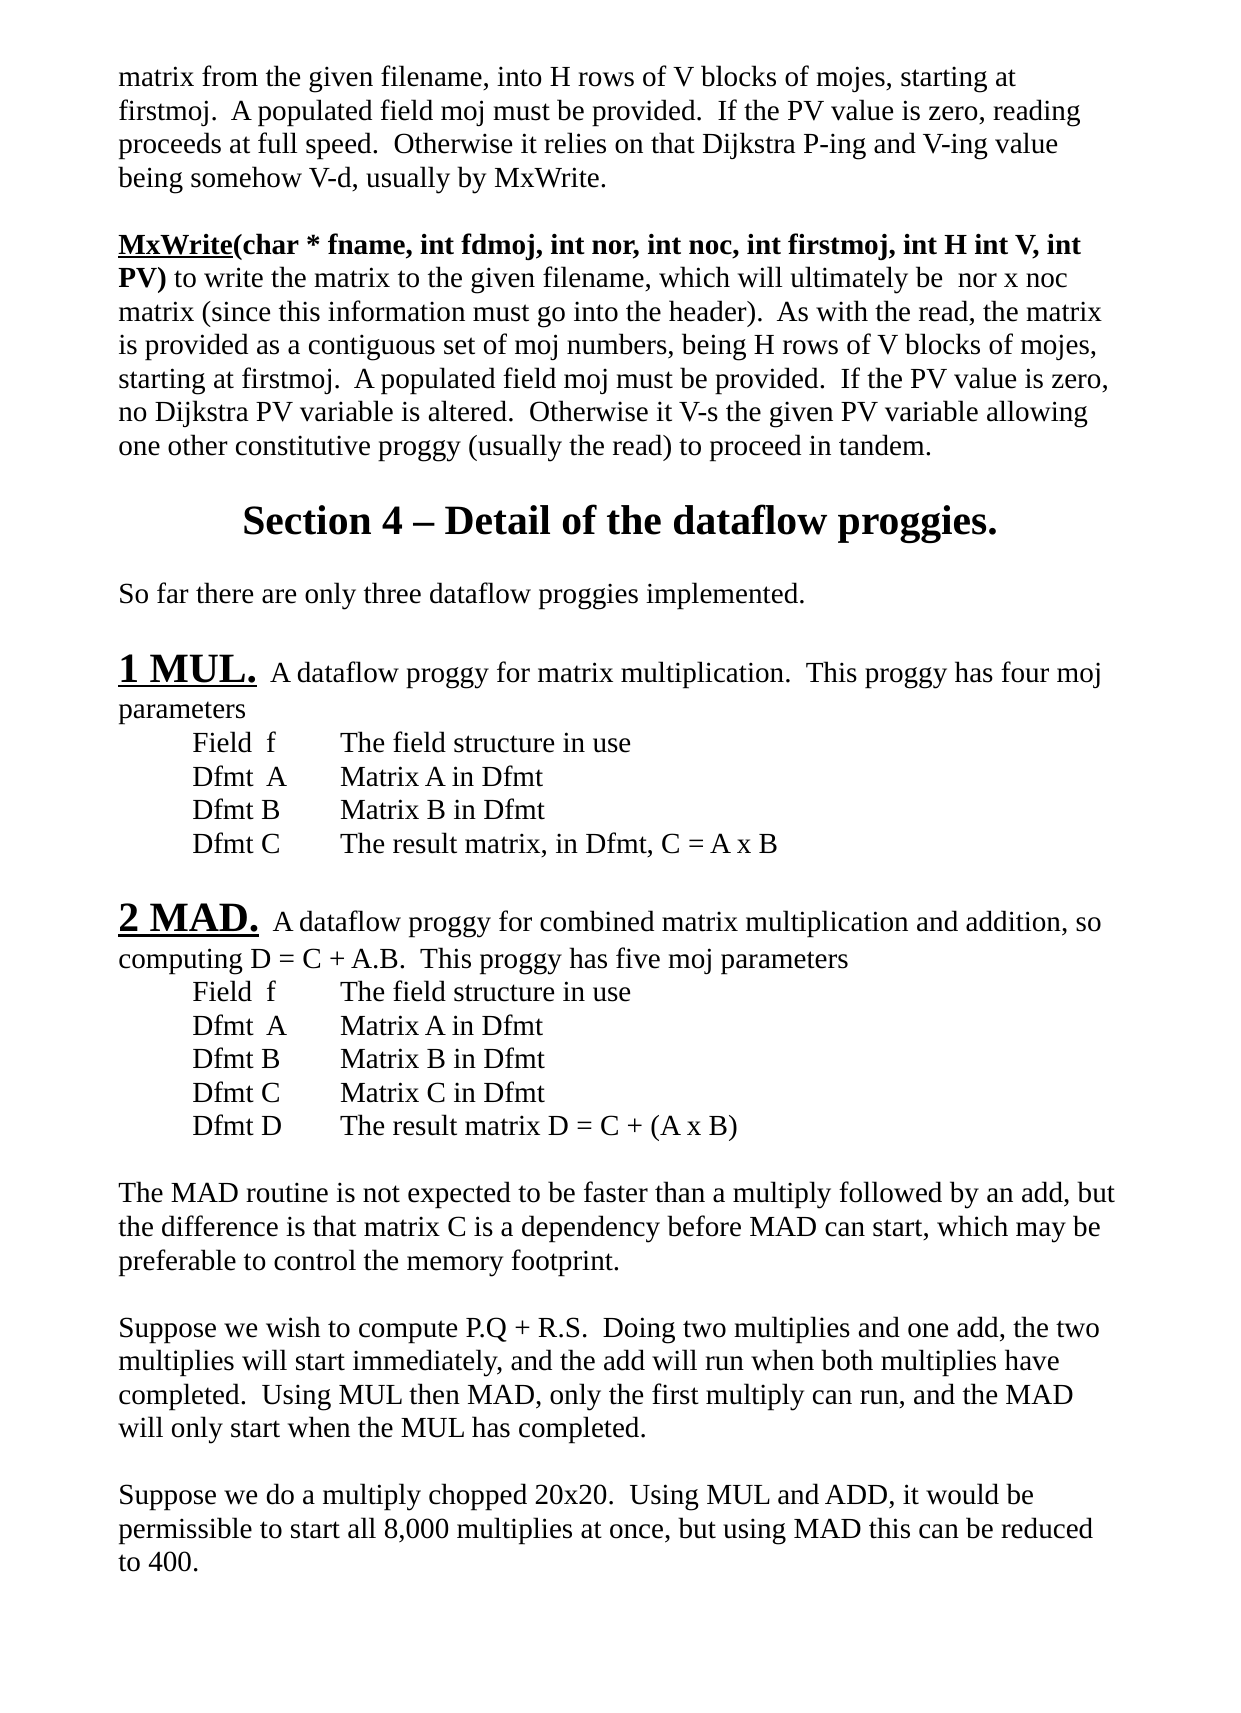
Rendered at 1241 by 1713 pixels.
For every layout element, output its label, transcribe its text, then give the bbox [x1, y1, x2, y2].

text Dfmt A Matrix A in Dfmt [118, 759, 1122, 792]
text Dfmt B Matrix B in Dfmt [118, 792, 1122, 826]
text Section 4 – Detail of the dataflow proggies. [118, 495, 1122, 543]
text Dfmt B Matrix B in Dfmt [118, 1041, 1122, 1075]
text matrix from the given filename, into H rows of V blocks of mojes, starting at firstmoj. A populated field moj must be provided. If the PV value is zero, reading proceeds at full speed. Otherwise it relies on that Dijkstra P-ing and V-ing value being somehow V-d, usually by MxWrite. [118, 59, 1122, 193]
text Suppose we do a multiply chopped 20x20. Using MUL and ADD, it would be permissible to start all 8,000 multiplies at once, but using MAD this can be reduced to 400. [118, 1477, 1122, 1578]
text So far there are only three dataflow proggies implemented. [118, 577, 1122, 610]
text 2 MAD. A dataflow proggy for combined matrix multiplication and addition, so computing D = C + A.B. This proggy has five moj parameters [118, 893, 1122, 974]
text MxWrite(char * fname, int fdmoj, int nor, int noc, int firstmoj, int H int V, int PV) to write the matrix to the given filename, which will ultimately be nor x noc matrix (since this information must go into the header). As with the read, the matrix is provided as a contiguous set of moj numbers, being H rows of V blocks of mojes, starting at firstmoj. A populated field moj must be provided. If the PV value is zero, no Dijkstra PV variable is altered. Otherwise it V-s the given PV variable allowing one other constitutive proggy (usually the read) to proceed in tandem. [118, 227, 1122, 462]
text Suppose we wish to compute P.Q + R.S. Doing two multiplies and one add, the two multiplies will start immediately, and the add will run when both multiplies have completed. Using MUL then MAD, only the first multiply can run, and the MAD will only start when the MUL has completed. [118, 1310, 1122, 1444]
text Dfmt D The result matrix D = C + (A x B) [118, 1108, 1122, 1142]
text Dfmt C Matrix C in Dfmt [118, 1075, 1122, 1108]
text Field f The field structure in use [118, 725, 1122, 759]
text Dfmt C The result matrix, in Dfmt, C = A x B [118, 826, 1122, 859]
text The MAD routine is not expected to be faster than a multiply followed by an add, but the difference is that matrix C is a dependency before MAD can start, which may be preferable to control the memory footprint. [118, 1176, 1122, 1276]
text 1 MUL. A dataflow proggy for matrix multiplication. This proggy has four moj parameters [118, 644, 1122, 725]
text Field f The field structure in use [118, 974, 1122, 1008]
text Dfmt A Matrix A in Dfmt [118, 1008, 1122, 1041]
